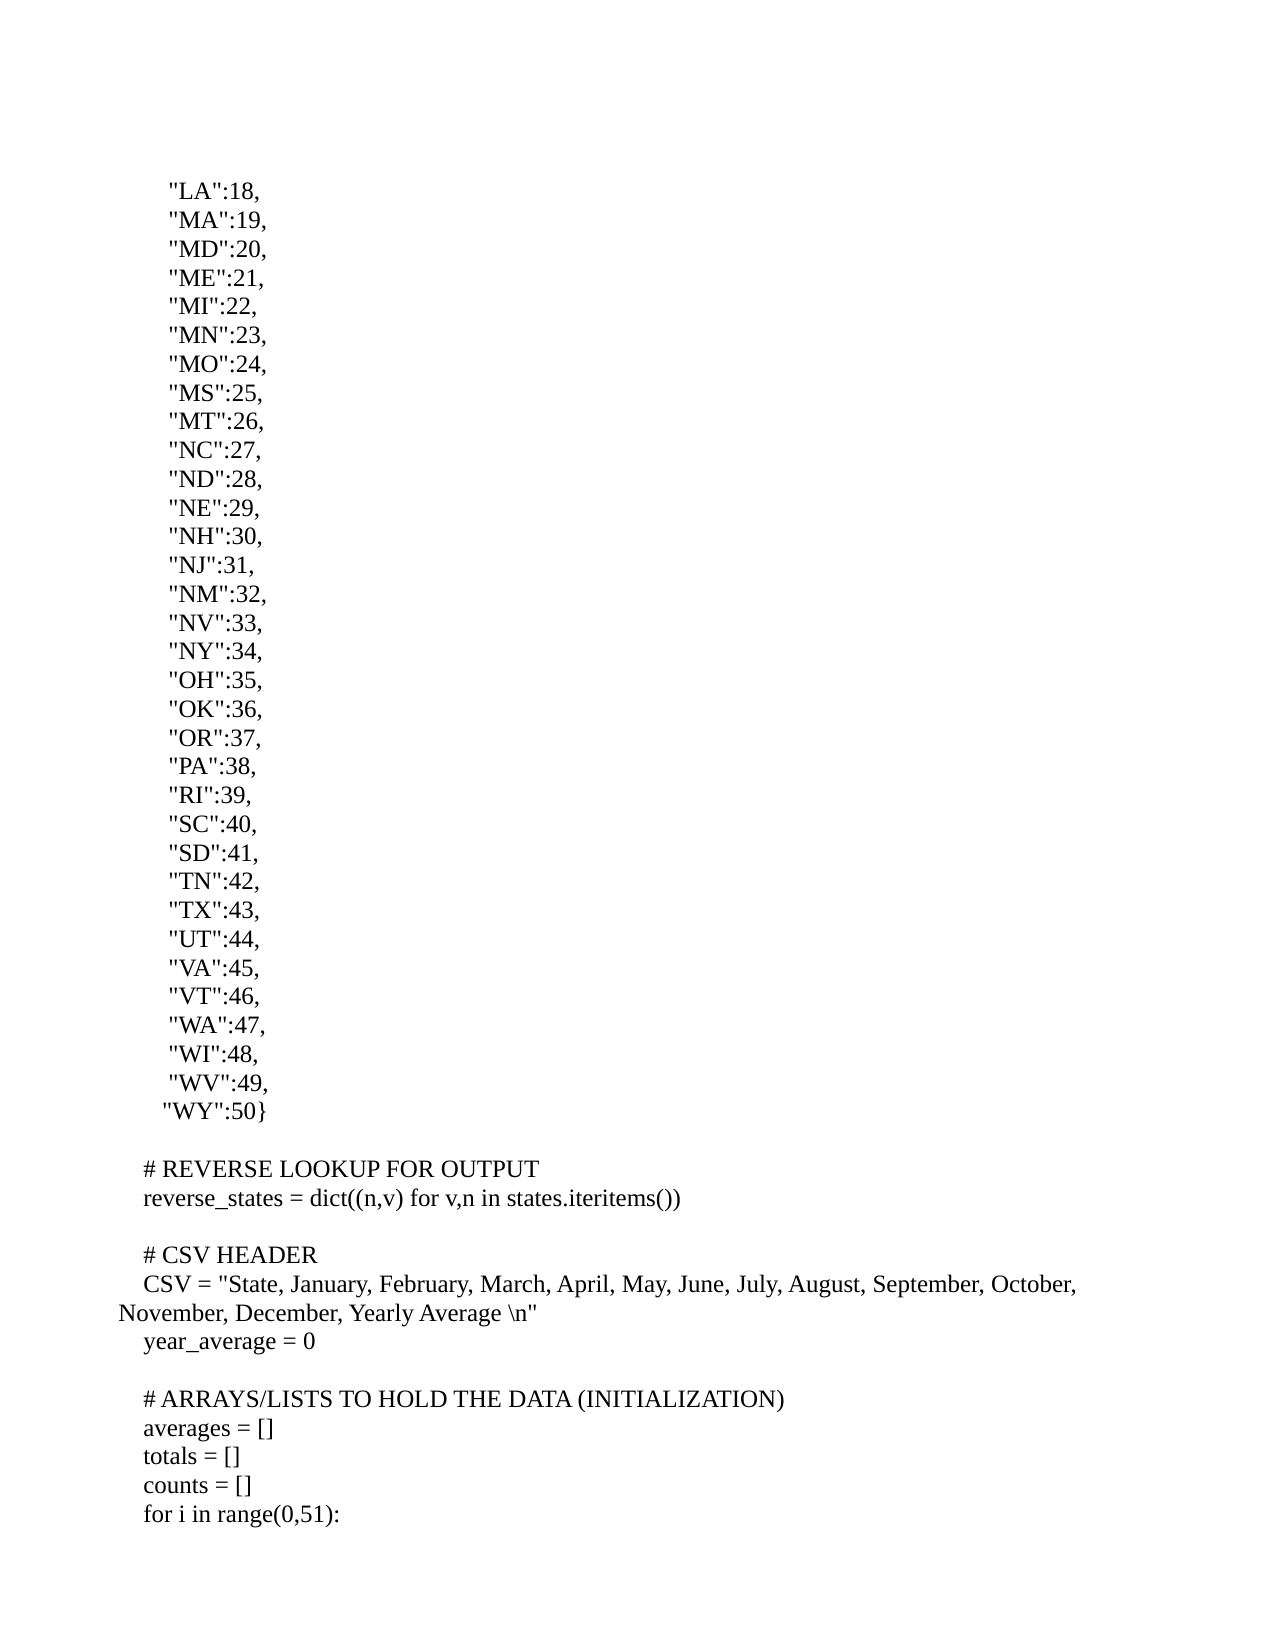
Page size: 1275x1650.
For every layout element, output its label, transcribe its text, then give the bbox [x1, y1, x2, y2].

text "TX":43, [118, 895, 1157, 924]
text "UT":44, [118, 924, 1157, 953]
text "PA":38, [118, 751, 1157, 780]
text "WV":49, [118, 1068, 1157, 1096]
text for i in range(0,51): [118, 1499, 1157, 1528]
text reverse_states = dict((n,v) for v,n in states.iteritems()) [118, 1183, 1157, 1211]
text "VA":45, [118, 953, 1157, 981]
text # REVERSE LOOKUP FOR OUTPUT [118, 1154, 1157, 1183]
text "SC":40, [118, 809, 1157, 838]
text "SD":41, [118, 838, 1157, 866]
text # CSV HEADER [118, 1240, 1157, 1269]
text "MS":25, [118, 378, 1157, 406]
text "NM":32, [118, 579, 1157, 608]
text totals = [] [118, 1441, 1157, 1470]
text "ND":28, [118, 464, 1157, 493]
text year_average = 0 [118, 1326, 1157, 1355]
text "ME":21, [118, 263, 1157, 291]
text "NH":30, [118, 521, 1157, 550]
text # ARRAYS/LISTS TO HOLD THE DATA (INITIALIZATION) [118, 1384, 1157, 1413]
text counts = [] [118, 1470, 1157, 1499]
text "NE":29, [118, 493, 1157, 521]
text "RI":39, [118, 780, 1157, 809]
text "OH":35, [118, 665, 1157, 694]
text "MN":23, [118, 320, 1157, 349]
text "MI":22, [118, 291, 1157, 320]
text "NJ":31, [118, 550, 1157, 579]
text "NC":27, [118, 435, 1157, 464]
text "MD":20, [118, 234, 1157, 263]
text "MO":24, [118, 349, 1157, 378]
text "WY":50} [118, 1096, 1157, 1125]
text averages = [] [118, 1413, 1157, 1441]
text "LA":18, [118, 176, 1157, 205]
text "NY":34, [118, 636, 1157, 665]
text "WA":47, [118, 1010, 1157, 1039]
text "WI":48, [118, 1039, 1157, 1068]
text "TN":42, [118, 866, 1157, 895]
text "NV":33, [118, 608, 1157, 636]
text "OK":36, [118, 694, 1157, 723]
text "OR":37, [118, 723, 1157, 751]
text CSV = "State, January, February, March, April, May, June, July, August, September, October, November, December, Yearly Average \n" [118, 1269, 1157, 1326]
text "VT":46, [118, 981, 1157, 1010]
text "MT":26, [118, 406, 1157, 435]
text "MA":19, [118, 205, 1157, 234]
